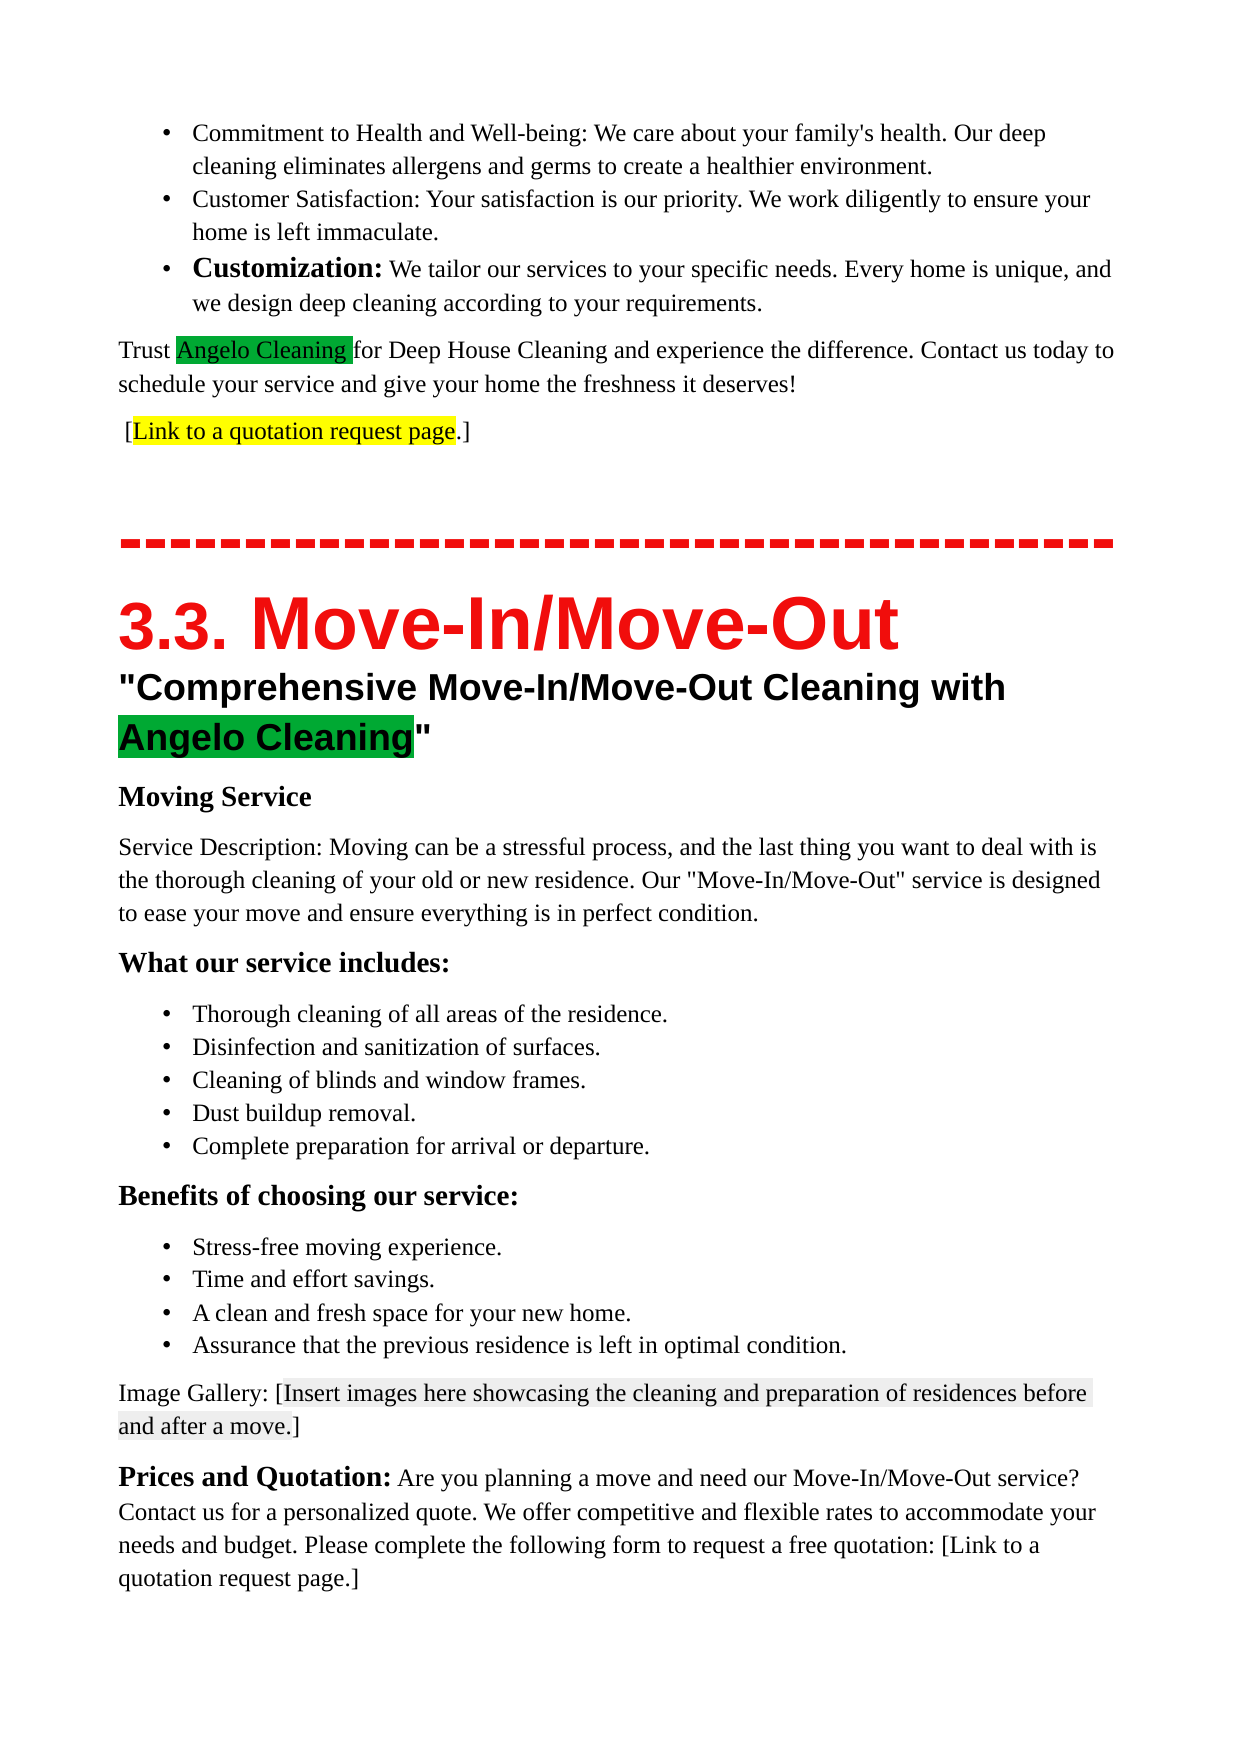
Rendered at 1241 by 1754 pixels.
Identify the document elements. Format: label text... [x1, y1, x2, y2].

list Customization: We tailor our services to your specific needs. Every home is unique, and we design deep cleaning according to your requirements. [162, 250, 1122, 317]
list Time and effort savings. [162, 1264, 1122, 1293]
text Prices and Quotation: Are you planning a move and need our Move-In/Move-Out service? Contact us for a personalized quote. We offer competitive and flexible rates to accommodate your needs and budget. Please complete the following form to request a free quotation: [Link to a quotation request page.] [118, 1459, 1122, 1591]
text Service Description: Moving can be a stressful process, and the last thing you want to deal with is the thorough cleaning of your old or new residence. Our "Move-In/Move-Out" service is designed to ease your move and ensure everything is in perfect condition. [118, 832, 1122, 927]
text What our service includes: [118, 946, 1122, 979]
text ---------------------------------------- [118, 493, 1122, 579]
list Commitment to Health and Well-being: We care about your family's health. Our deep cleaning eliminates allergens and germs to create a healthier environment. [162, 118, 1122, 180]
list Complete preparation for arrival or departure. [162, 1131, 1122, 1159]
text Trust Angelo Cleaning for Deep House Cleaning and experience the difference. Contact us today to schedule your service and give your home the freshness it deserves! [118, 336, 1122, 397]
list Assurance that the previous residence is left in optimal condition. [162, 1331, 1122, 1359]
text 3.3. Move-In/Move-Out [118, 579, 1122, 665]
list Dust buildup removal. [162, 1098, 1122, 1127]
text Moving Service [118, 779, 1122, 812]
text Benefits of choosing our service: [118, 1178, 1122, 1212]
list Thorough cleaning of all areas of the residence. [162, 999, 1122, 1027]
text "Comprehensive Move-In/Move-Out Cleaning with Angelo Cleaning" [118, 665, 1122, 758]
list A clean and fresh space for your new home. [162, 1298, 1122, 1326]
list Disinfection and sanitization of surfaces. [162, 1032, 1122, 1061]
list Stress-free moving experience. [162, 1232, 1122, 1260]
list Cleaning of blinds and window frames. [162, 1065, 1122, 1093]
text Image Gallery: [Insert images here showcasing the cleaning and preparation of residences before and after a move.] [118, 1378, 1122, 1440]
text [Link to a quotation request page.] [118, 416, 1122, 445]
list Customer Satisfaction: Your satisfaction is our priority. We work diligently to ensure your home is left immaculate. [162, 184, 1122, 246]
